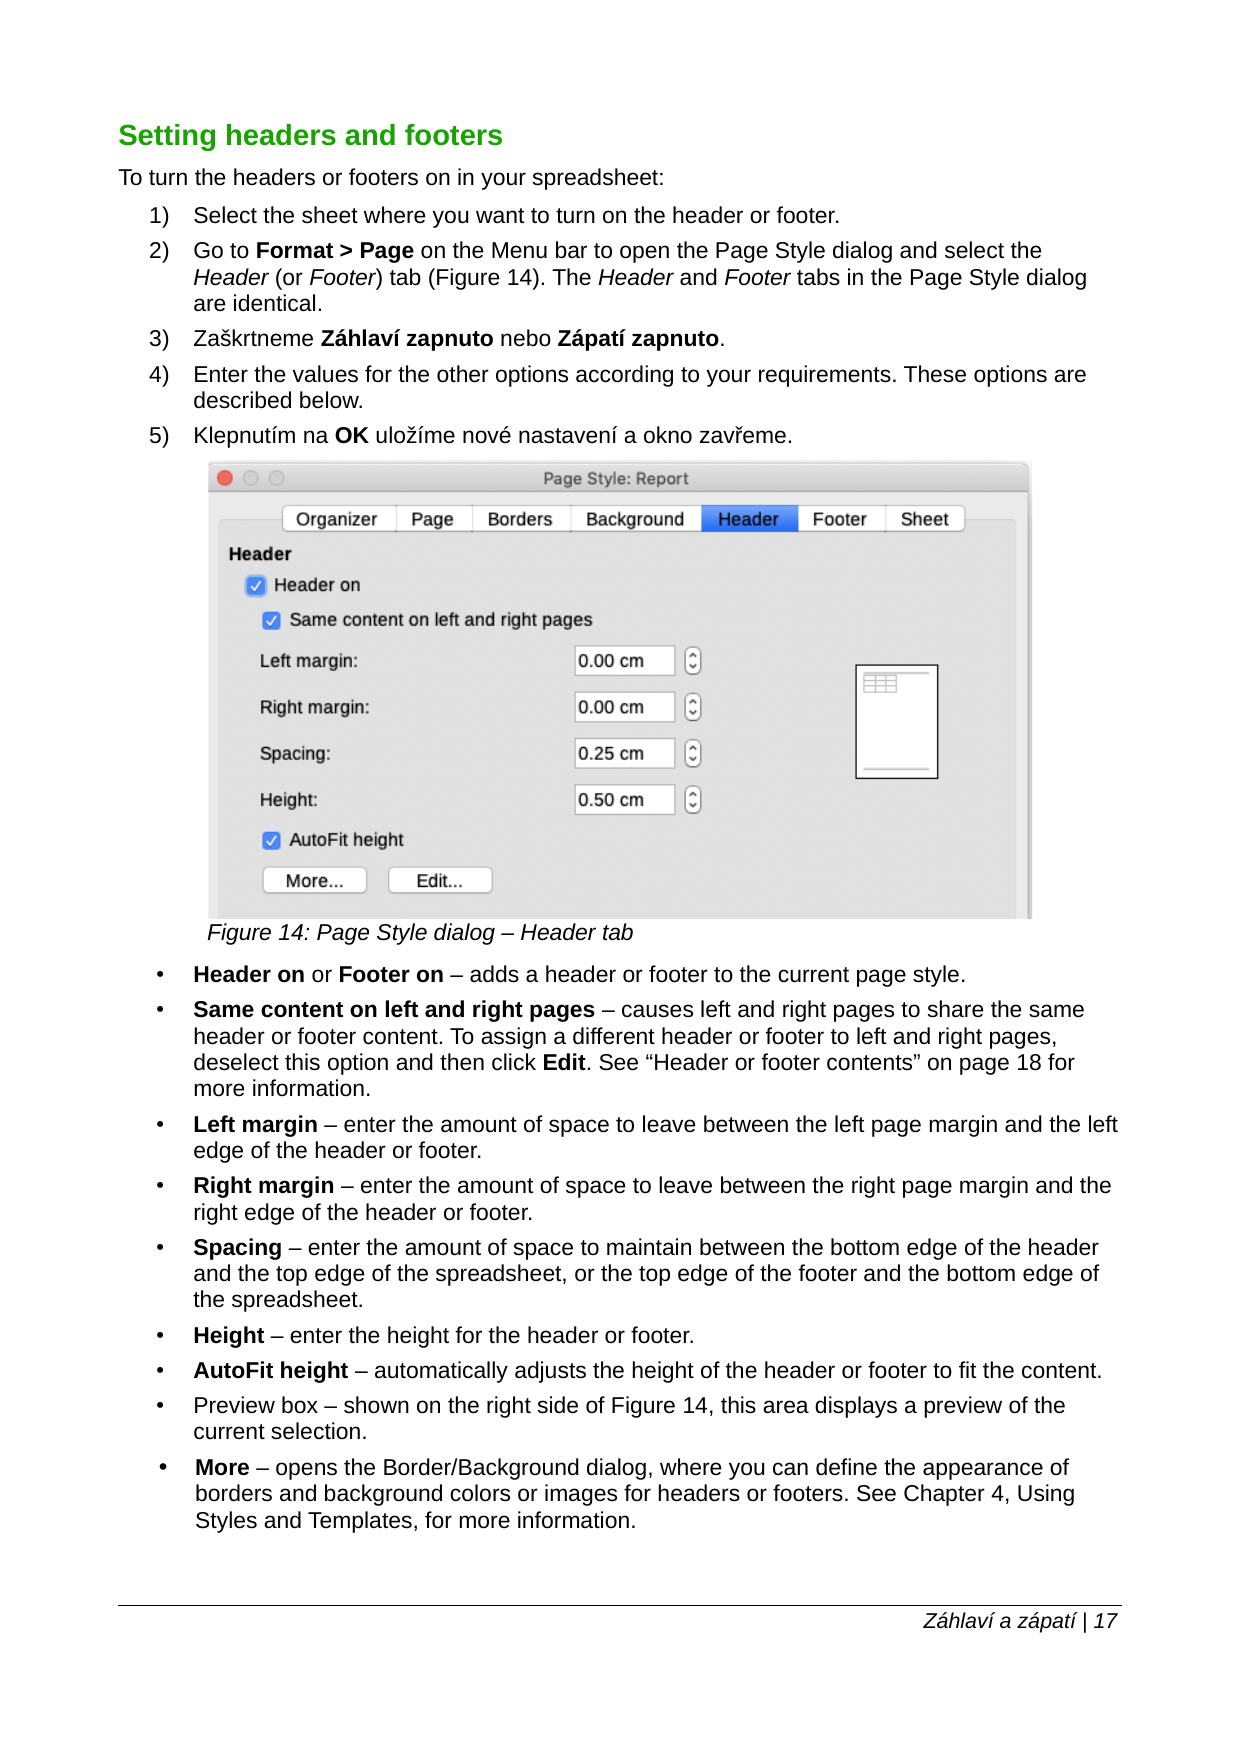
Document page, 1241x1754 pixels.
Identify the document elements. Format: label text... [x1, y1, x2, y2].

subtitle Setting headers and footers [118, 118, 1122, 152]
text To turn the headers or footers on in your spreadsheet: [118, 163, 1122, 190]
picture [208, 460, 1033, 919]
list Header on or Footer on – adds a header or footer to the current page style. [156, 961, 1122, 987]
list Enter the values for the other options according to your requirements. These options are described below. [169, 361, 1122, 413]
list More – opens the Border/Background dialog, where you can define the appearance of borders and background colors or images for headers or footers. See Chapter 4, Using Styles and Templates, for more information. [156, 1453, 1122, 1533]
list Left margin – enter the amount of space to leave between the left page margin and the left edge of the header or footer. [156, 1111, 1122, 1163]
list Preview box – shown on the right side of Figure 14, this area displays a preview of the current selection. [156, 1392, 1122, 1445]
list Height – enter the height for the header or footer. [156, 1322, 1122, 1348]
list Zaškrtneme Záhlaví zapnuto nebo Zápatí zapnuto. [169, 325, 1122, 352]
list Select the sheet where you want to turn on the header or footer. [169, 202, 1122, 229]
list Klepnutím na OK uložíme nové nastavení a okno zavřeme. [169, 422, 1122, 448]
list Spacing – enter the amount of space to maintain between the bottom edge of the header and the top edge of the spreadsheet, or the top edge of the footer and the bottom edge of the spreadsheet. [156, 1234, 1122, 1313]
text Figure 14: Page Style dialog – Header tab [207, 461, 1033, 945]
list Same content on left and right pages – causes left and right pages to share the same header or footer content. To assign a different header or footer to left and right pages, deselect this option and then click Edit. See “Header or footer contents” on page 17 for more information. [156, 996, 1122, 1102]
list AutoFit height – automatically adjusts the height of the header or footer to fit the content. [156, 1357, 1122, 1383]
list Right margin – enter the amount of space to leave between the right page margin and the right edge of the header or footer. [156, 1172, 1122, 1225]
list Go to Format > Page on the Menu bar to open the Page Style dialog and select the Header (or Footer) tab (Figure 14). The Header and Footer tabs in the Page Style dialog are identical. [169, 237, 1122, 317]
